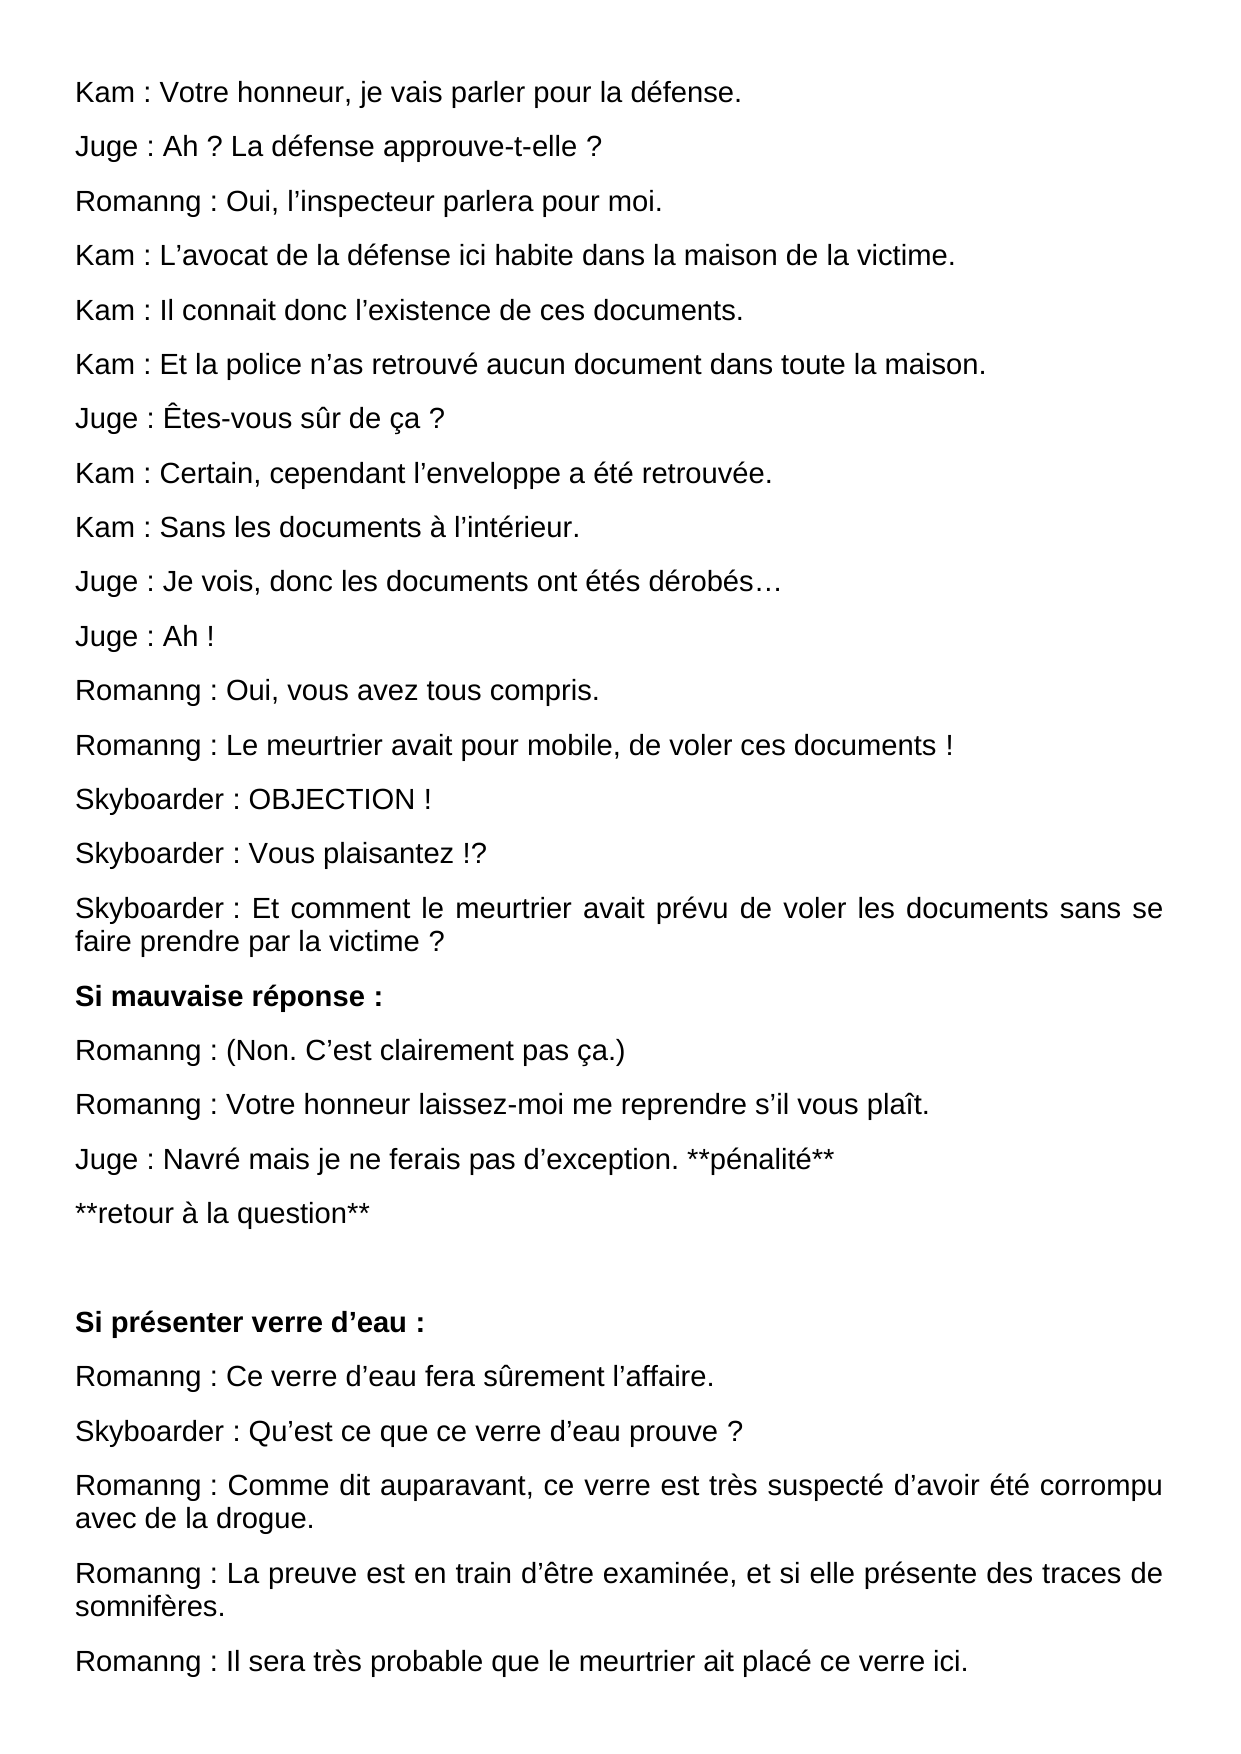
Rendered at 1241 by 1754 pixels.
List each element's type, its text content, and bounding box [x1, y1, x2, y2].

text Juge : Navré mais je ne ferais pas d’exception. **pénalité** [75, 1142, 1165, 1175]
text Kam : L’avocat de la défense ici habite dans la maison de la victime. [75, 238, 1165, 272]
text Romanng : Le meurtrier avait pour mobile, de voler ces documents ! [75, 727, 1165, 761]
text Romanng : Oui, vous avez tous compris. [75, 673, 1165, 707]
text Juge : Ah ? La défense approuve-t-elle ? [75, 129, 1165, 163]
text Skyboarder : Et comment le meurtrier avait prévu de voler les documents sans se faire prendre par la victime ? [75, 891, 1165, 958]
text Juge : Ah ! [75, 619, 1165, 652]
text Si mauvaise réponse : [75, 978, 1165, 1012]
text Kam : Et la police n’as retrouvé aucun document dans toute la maison. [75, 347, 1165, 380]
text Kam : Votre honneur, je vais parler pour la défense. [75, 75, 1165, 108]
text Skyboarder : Vous plaisantez !? [75, 836, 1165, 870]
text **retour à la question** [75, 1196, 1165, 1229]
text Romanng : Il sera très probable que le meurtrier ait placé ce verre ici. [75, 1644, 1165, 1677]
text Si présenter verre d’eau : [75, 1305, 1165, 1338]
text Romanng : La preuve est en train d’être examinée, et si elle présente des traces de somnifères. [75, 1556, 1165, 1623]
text Kam : Il connait donc l’existence de ces documents. [75, 292, 1165, 326]
text Kam : Sans les documents à l’intérieur. [75, 510, 1165, 543]
text Romanng : (Non. C’est clairement pas ça.) [75, 1033, 1165, 1066]
text Skyboarder : OBJECTION ! [75, 782, 1165, 815]
text Romanng : Oui, l’inspecteur parlera pour moi. [75, 184, 1165, 217]
text Kam : Certain, cependant l’enveloppe a été retrouvée. [75, 456, 1165, 489]
text Skyboarder : Qu’est ce que ce verre d’eau prouve ? [75, 1413, 1165, 1447]
text Romanng : Votre honneur laissez-moi me reprendre s’il vous plaît. [75, 1087, 1165, 1121]
text Romanng : Comme dit auparavant, ce verre est très suspecté d’avoir été corrompu avec de la drogue. [75, 1468, 1165, 1535]
text Romanng : Ce verre d’eau fera sûrement l’affaire. [75, 1359, 1165, 1393]
text Juge : Je vois, donc les documents ont étés dérobés… [75, 564, 1165, 598]
text Juge : Êtes-vous sûr de ça ? [75, 401, 1165, 435]
